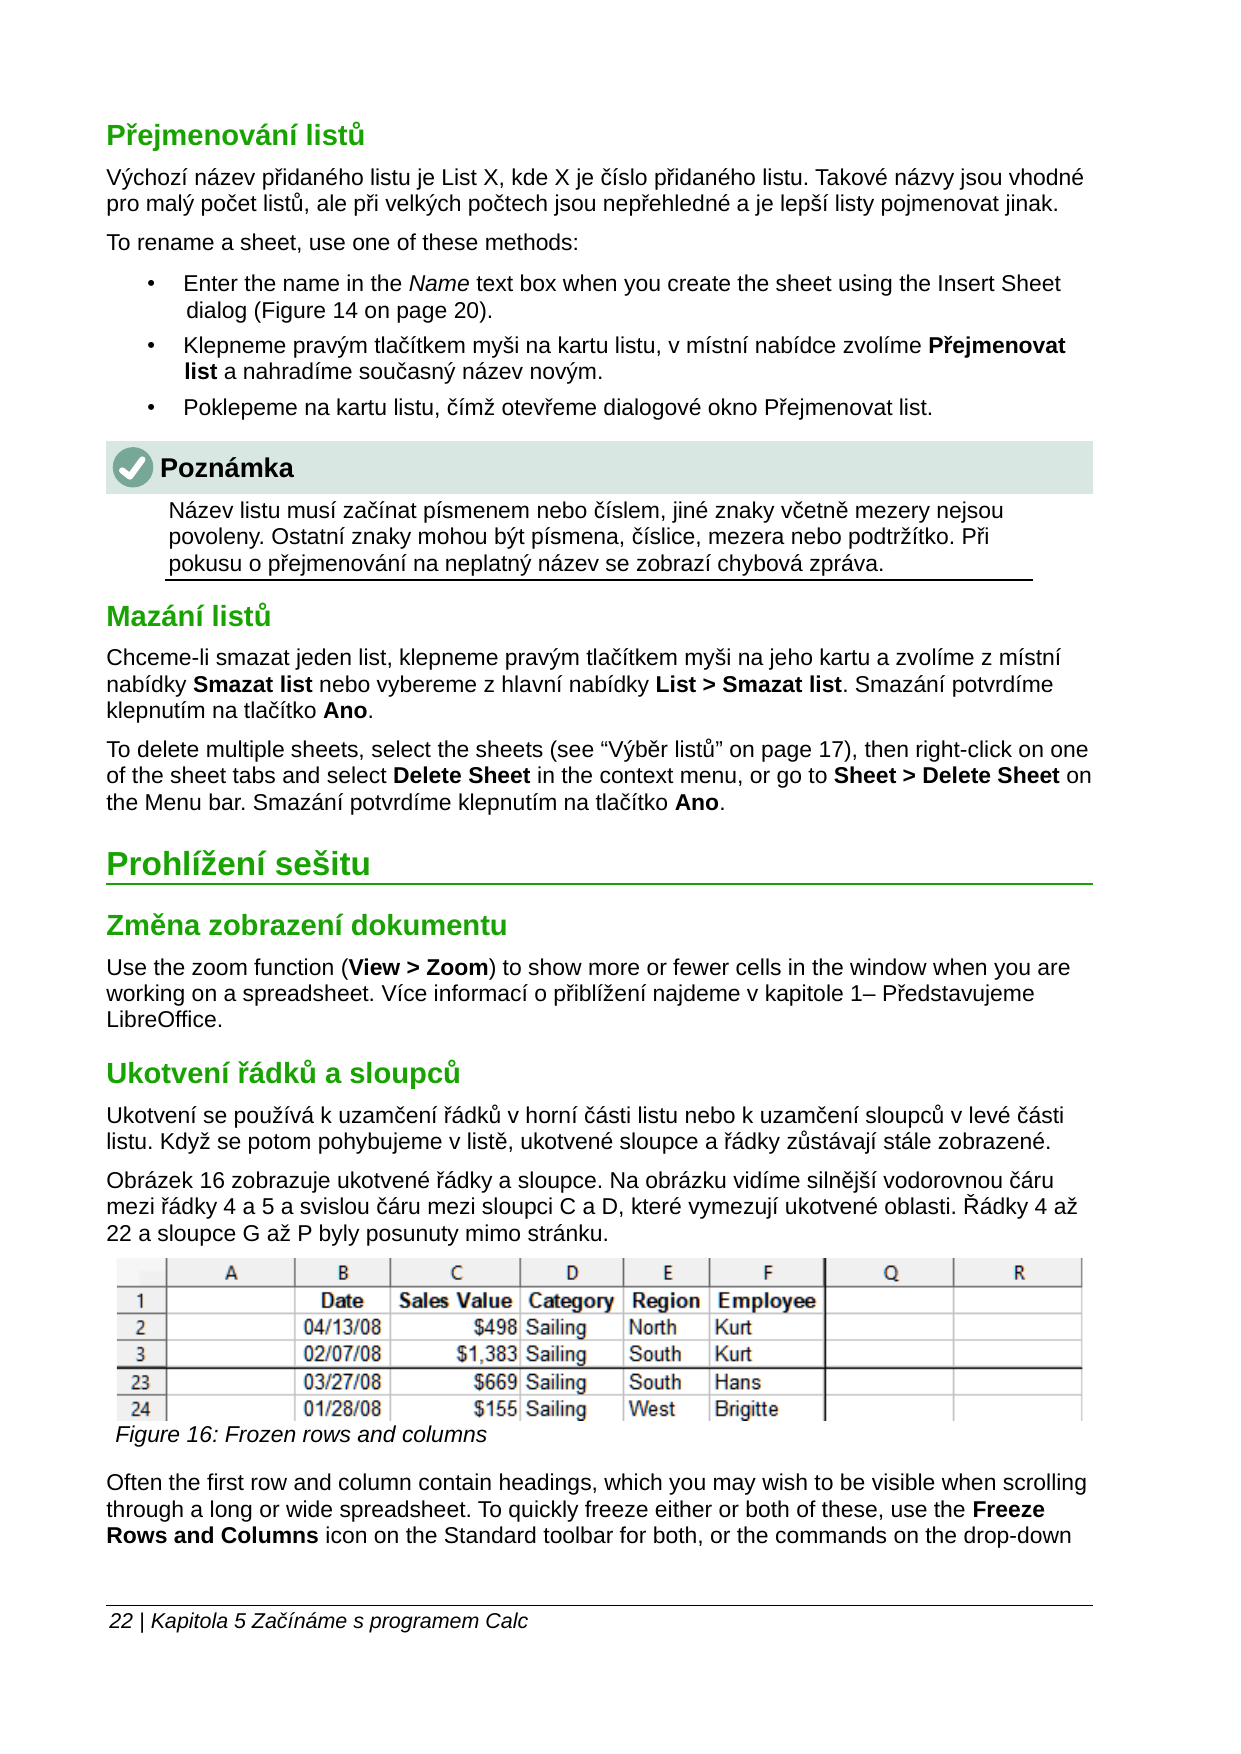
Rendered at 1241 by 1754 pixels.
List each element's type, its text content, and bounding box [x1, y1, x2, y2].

subtitle Změna zobrazení dokumentu [106, 908, 1093, 942]
list To rename a sheet, use one of these methods: [106, 229, 1093, 255]
text Název listu musí začínat písmenem nebo číslem, jiné znaky včetně mezery nejsou povoleny. Ostatní znaky mohou být písmena, číslice, mezera nebo podtržítko. Při pokusu o přejmenování na neplatný název se zobrazí chybová zpráva. [165, 494, 1033, 579]
picture [116, 1258, 1083, 1421]
subtitle Poznámka [106, 441, 1093, 494]
text Obrázek 16 zobrazuje ukotvené řádky a sloupce. Na obrázku vidíme silnější vodorovnou čáru mezi řádky 4 a 5 a svislou čáru mezi sloupci C a D, které vymezují ukotvené oblasti. Řádky 4 až 22 a sloupce G až P byly posunuty mimo stránku. [106, 1167, 1093, 1246]
list Poklepeme na kartu listu, čímž otevřeme dialogové okno Přejmenovat list. [144, 391, 1093, 423]
text Use the zoom function (View > Zoom) to show more or fewer cells in the window when you are working on a spreadsheet. Více informací o přiblížení najdeme v kapitole 1– Představujeme LibreOffice. [106, 954, 1093, 1033]
text Výchozí název přidaného listu je List X, kde X je číslo přidaného listu. Takové názvy jsou vhodné pro malý počet listů, ale při velkých počtech jsou nepřehledné a je lepší listy pojmenovat jinak. [106, 163, 1093, 216]
text Ukotvení se používá k uzamčení řádků v horní části listu nebo k uzamčení sloupců v levé části listu. Když se potom pohybujeme v listě, ukotvené sloupce a řádky zůstávají stále zobrazené. [106, 1102, 1093, 1154]
subtitle Přejmenování listů [106, 118, 1093, 152]
text Chceme-li smazat jeden list, klepneme pravým tlačítkem myši na jeho kartu a zvolíme z místní nabídky Smazat list nebo vybereme z hlavní nabídky List > Smazat list. Smazání potvrdíme klepnutím na tlačítko Ano. [106, 644, 1093, 723]
subtitle Prohlížení sešitu [106, 844, 1093, 883]
text Often the first row and column contain headings, which you may wish to be visible when scrolling through a long or wide spreadsheet. To quickly freeze either or both of these, use the Freeze Rows and Columns icon on the Standard toolbar for both, or the commands on the drop-down [106, 1469, 1093, 1548]
text Figure 16: Frozen rows and columns [115, 1258, 1084, 1447]
subtitle Mazání listů [106, 599, 1093, 632]
list Enter the name in the Name text box when you create the sheet using the Insert Sheet dialog (Figure 14 on page 19). [144, 267, 1093, 323]
text To delete multiple sheets, select the sheets (see “Selecting sheets” on page 17), then right-click on one of the sheet tabs and select Delete Sheet in the context menu, or go to Sheet > Delete Sheet on the Menu bar. Smazání potvrdíme klepnutím na tlačítko Ano. [106, 736, 1093, 815]
subtitle Ukotvení řádků a sloupců [106, 1056, 1093, 1090]
list Klepneme pravým tlačítkem myši na kartu listu, v místní nabídce zvolíme Přejmenovat list a nahradíme současný název novým. [144, 329, 1093, 385]
